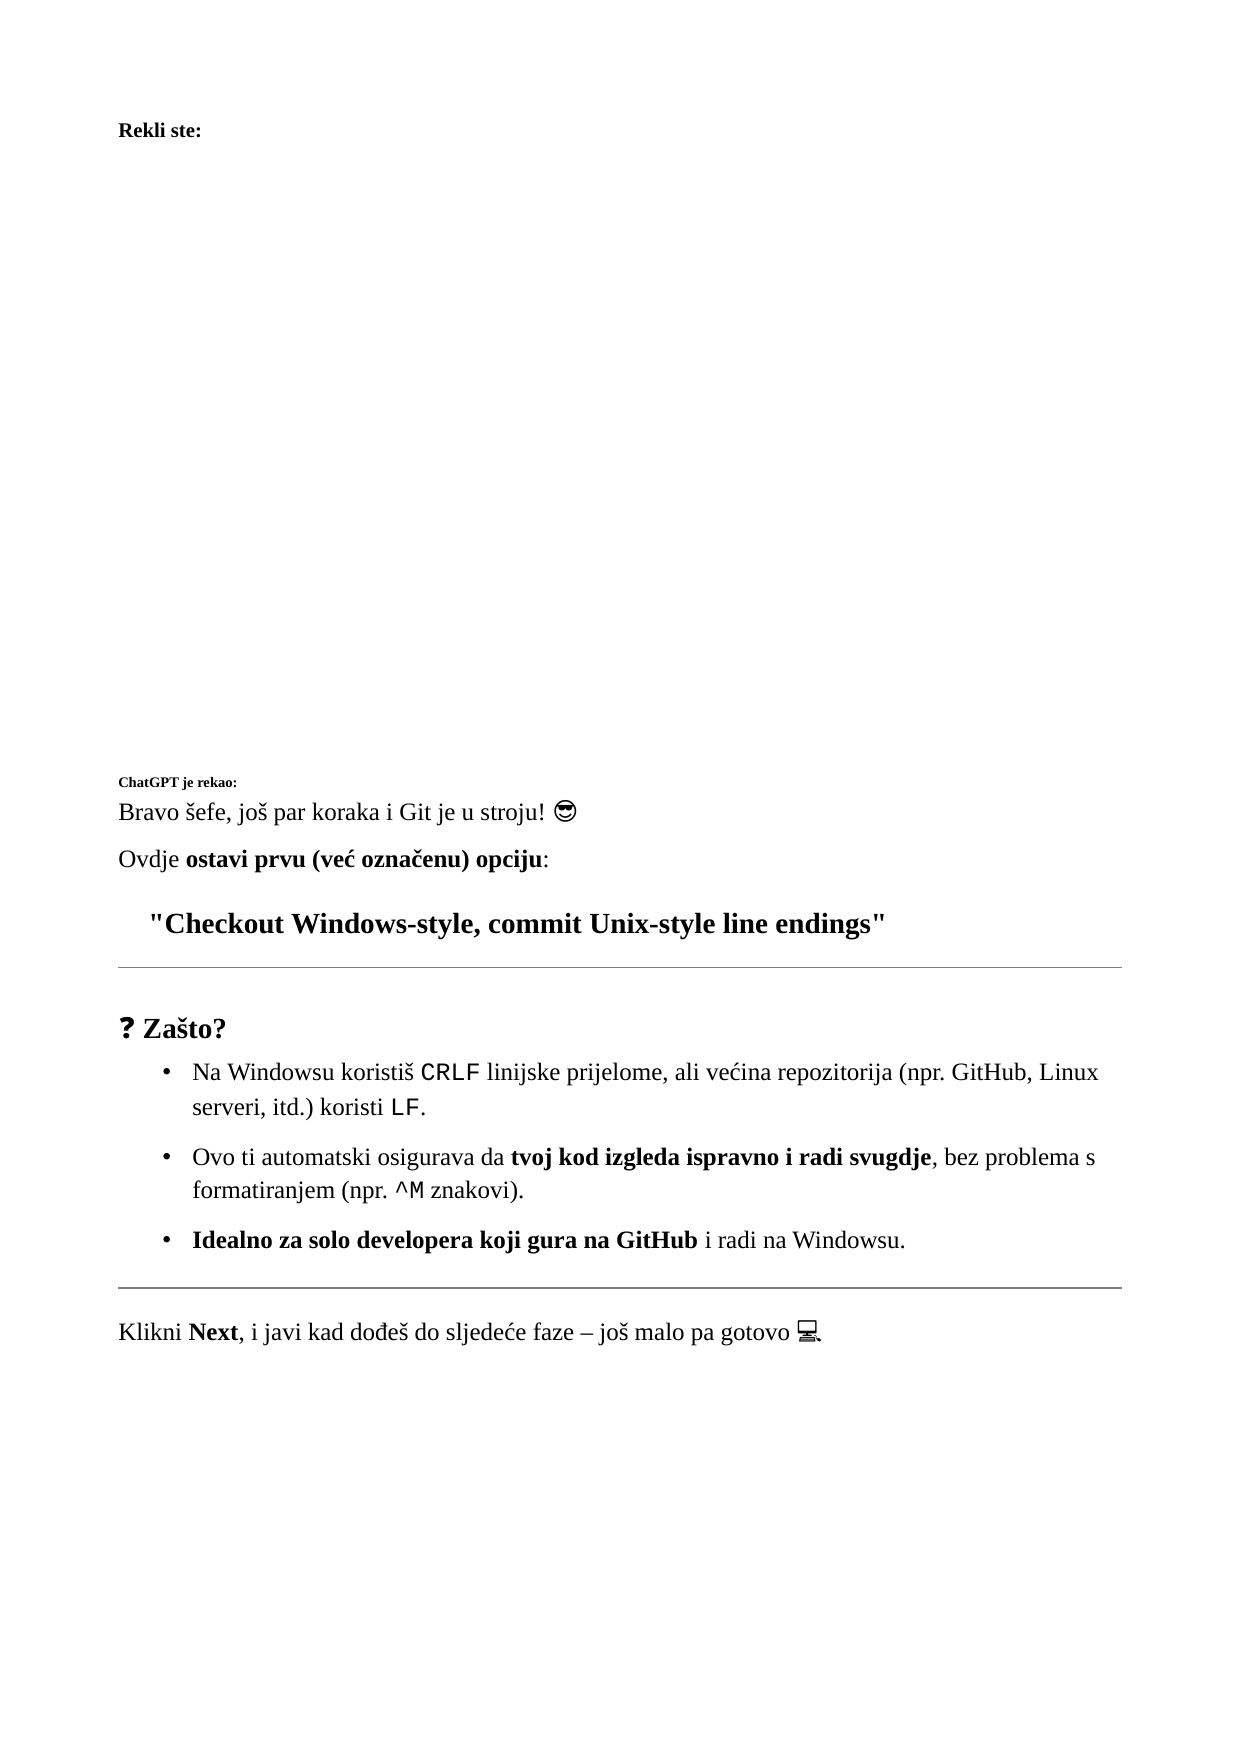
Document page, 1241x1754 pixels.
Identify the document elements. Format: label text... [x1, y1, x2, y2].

text Klikni Next, i javi kad dođeš do sljedeće faze – još malo pa gotovo 💻🔥 [118, 1317, 1122, 1346]
subtitle ❓ Zašto? [118, 1011, 1122, 1045]
list Ovo ti automatski osigurava da tvoj kod izgleda ispravno i radi svugdje, bez problema s formatiranjem (npr. ^M znakovi). [162, 1142, 1122, 1206]
list Idealno za solo developera koji gura na GitHub i radi na Windowsu. [162, 1225, 1122, 1254]
list Na Windowsu koristiš CRLF linijske prijelome, ali većina repozitorija (npr. GitHub, Linux serveri, itd.) koristi LF. [162, 1057, 1122, 1123]
subtitle ✅ "Checkout Windows-style, commit Unix-style line endings" [118, 906, 1122, 940]
subtitle Rekli ste: [118, 118, 1122, 142]
text Ovdje ostavi prvu (već označenu) opciju: [118, 844, 1122, 873]
subtitle ChatGPT je rekao: [118, 773, 1122, 790]
text Bravo šefe, još par koraka i Git je u stroju! 😎 [118, 797, 1122, 825]
